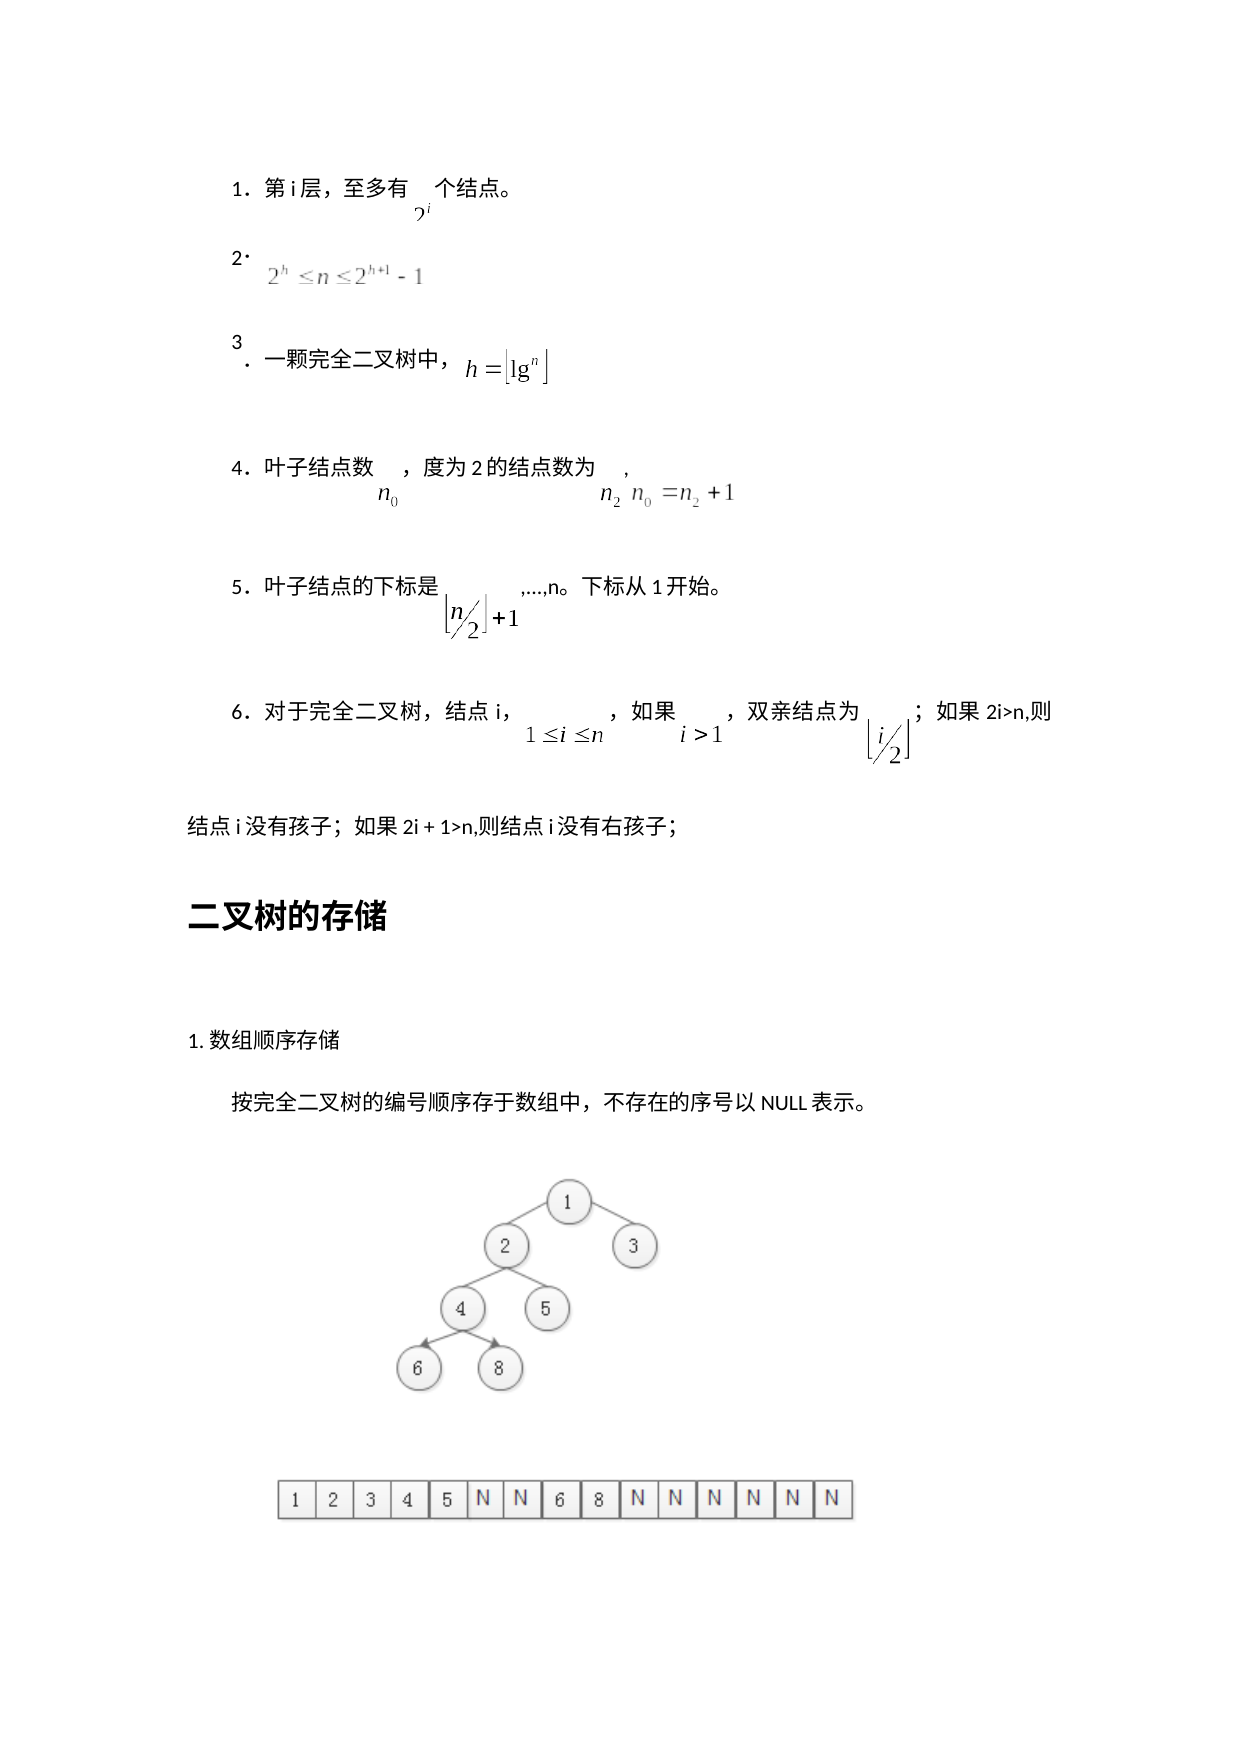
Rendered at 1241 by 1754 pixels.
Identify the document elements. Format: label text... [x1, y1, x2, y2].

list 第i层，至多有个结点。 [187, 158, 1053, 221]
subtitle 二叉树的存储 [187, 873, 1053, 935]
text 按完全二叉树的编号顺序存于数组中，不存在的序号以NULL表示。 [187, 1059, 1053, 1122]
list 对于完全二叉树，结点i，，如果，双亲结点为；如果2i>n,则结点i没有孩子；如果2i + 1>n,则结点i没有右孩子； [187, 658, 1053, 846]
list 叶子结点的下标是,...,n。下标从1开始。 [187, 533, 1053, 658]
list 叶子结点数，度为2的结点数为, [187, 408, 1053, 533]
list 一颗完全二叉树中， [187, 283, 1053, 408]
list 数组顺序存储 [187, 997, 1053, 1059]
